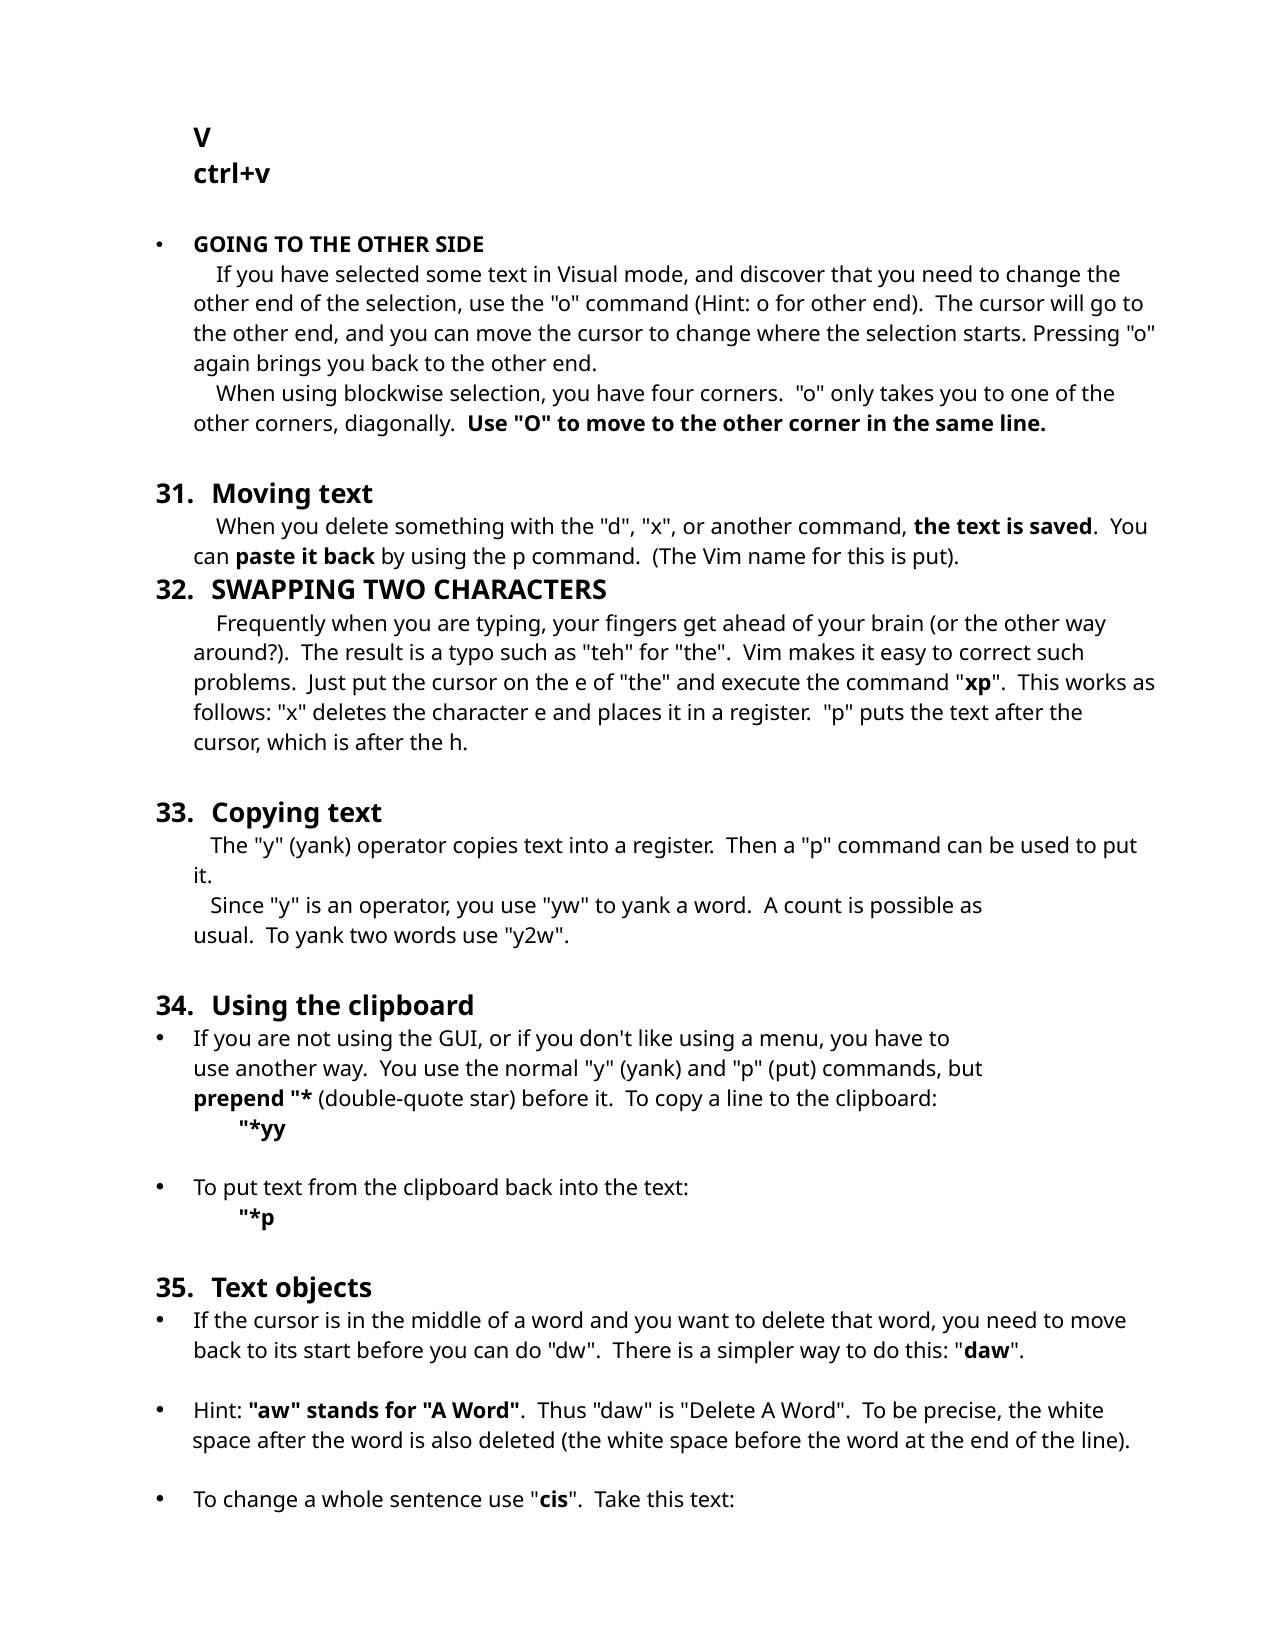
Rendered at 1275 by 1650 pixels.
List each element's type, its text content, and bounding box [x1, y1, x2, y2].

list "*p [156, 1202, 1157, 1232]
list Frequently when you are typing, your fingers get ahead of your brain (or the other way around?). The result is a typo such as "teh" for "the". Vim makes it easy to correct such problems. Just put the cursor on the e of "the" and execute the command "xp". This works as follows: "x" deletes the character e and places it in a register. "p" puts the text after the cursor, which is after the h. [156, 607, 1157, 756]
list GOING TO THE OTHER SIDE [156, 229, 1157, 258]
list "*yy [156, 1112, 1157, 1142]
list If the cursor is in the middle of a word and you want to delete that word, you need to move back to its start before you can do "dw". There is a simpler way to do this: "daw". [156, 1305, 1157, 1365]
list ctrl+v [156, 155, 1157, 192]
list Moving text [156, 474, 1157, 511]
list Using the clipboard [156, 986, 1157, 1023]
list usual. To yank two words use "y2w". [156, 919, 1157, 949]
list When you delete something with the "d", "x", or another command, the text is saved. You can paste it back by using the p command. (The Vim name for this is put). [156, 511, 1157, 571]
list When using blockwise selection, you have four corners. "o" only takes you to one of the other corners, diagonally. Use "O" to move to the other corner in the same line. [156, 378, 1157, 437]
list use another way. You use the normal "y" (yank) and "p" (put) commands, but [156, 1053, 1157, 1083]
text space after the word is also deleted (the white space before the word at the end of the line). [118, 1424, 1157, 1454]
list V [156, 118, 1157, 155]
list Hint: "aw" stands for "A Word". Thus "daw" is "Delete A Word". To be precise, the white [156, 1395, 1157, 1424]
list Text objects [156, 1268, 1157, 1305]
list Since "y" is an operator, you use "yw" to yank a word. A count is possible as [156, 890, 1157, 919]
list prepend "* (double-quote star) before it. To copy a line to the clipboard: [156, 1083, 1157, 1112]
list If you are not using the GUI, or if you don't like using a menu, you have to [156, 1023, 1157, 1053]
list To change a whole sentence use "cis". Take this text: [156, 1484, 1157, 1514]
list If you have selected some text in Visual mode, and discover that you need to change the other end of the selection, use the "o" command (Hint: o for other end). The cursor will go to the other end, and you can move the cursor to change where the selection starts. Pressing "o" again brings you back to the other end. [156, 258, 1157, 378]
list SWAPPING TWO CHARACTERS [156, 571, 1157, 607]
list To put text from the clipboard back into the text: [156, 1172, 1157, 1202]
list Copying text [156, 793, 1157, 830]
list The "y" (yank) operator copies text into a register. Then a "p" command can be used to put it. [156, 830, 1157, 890]
